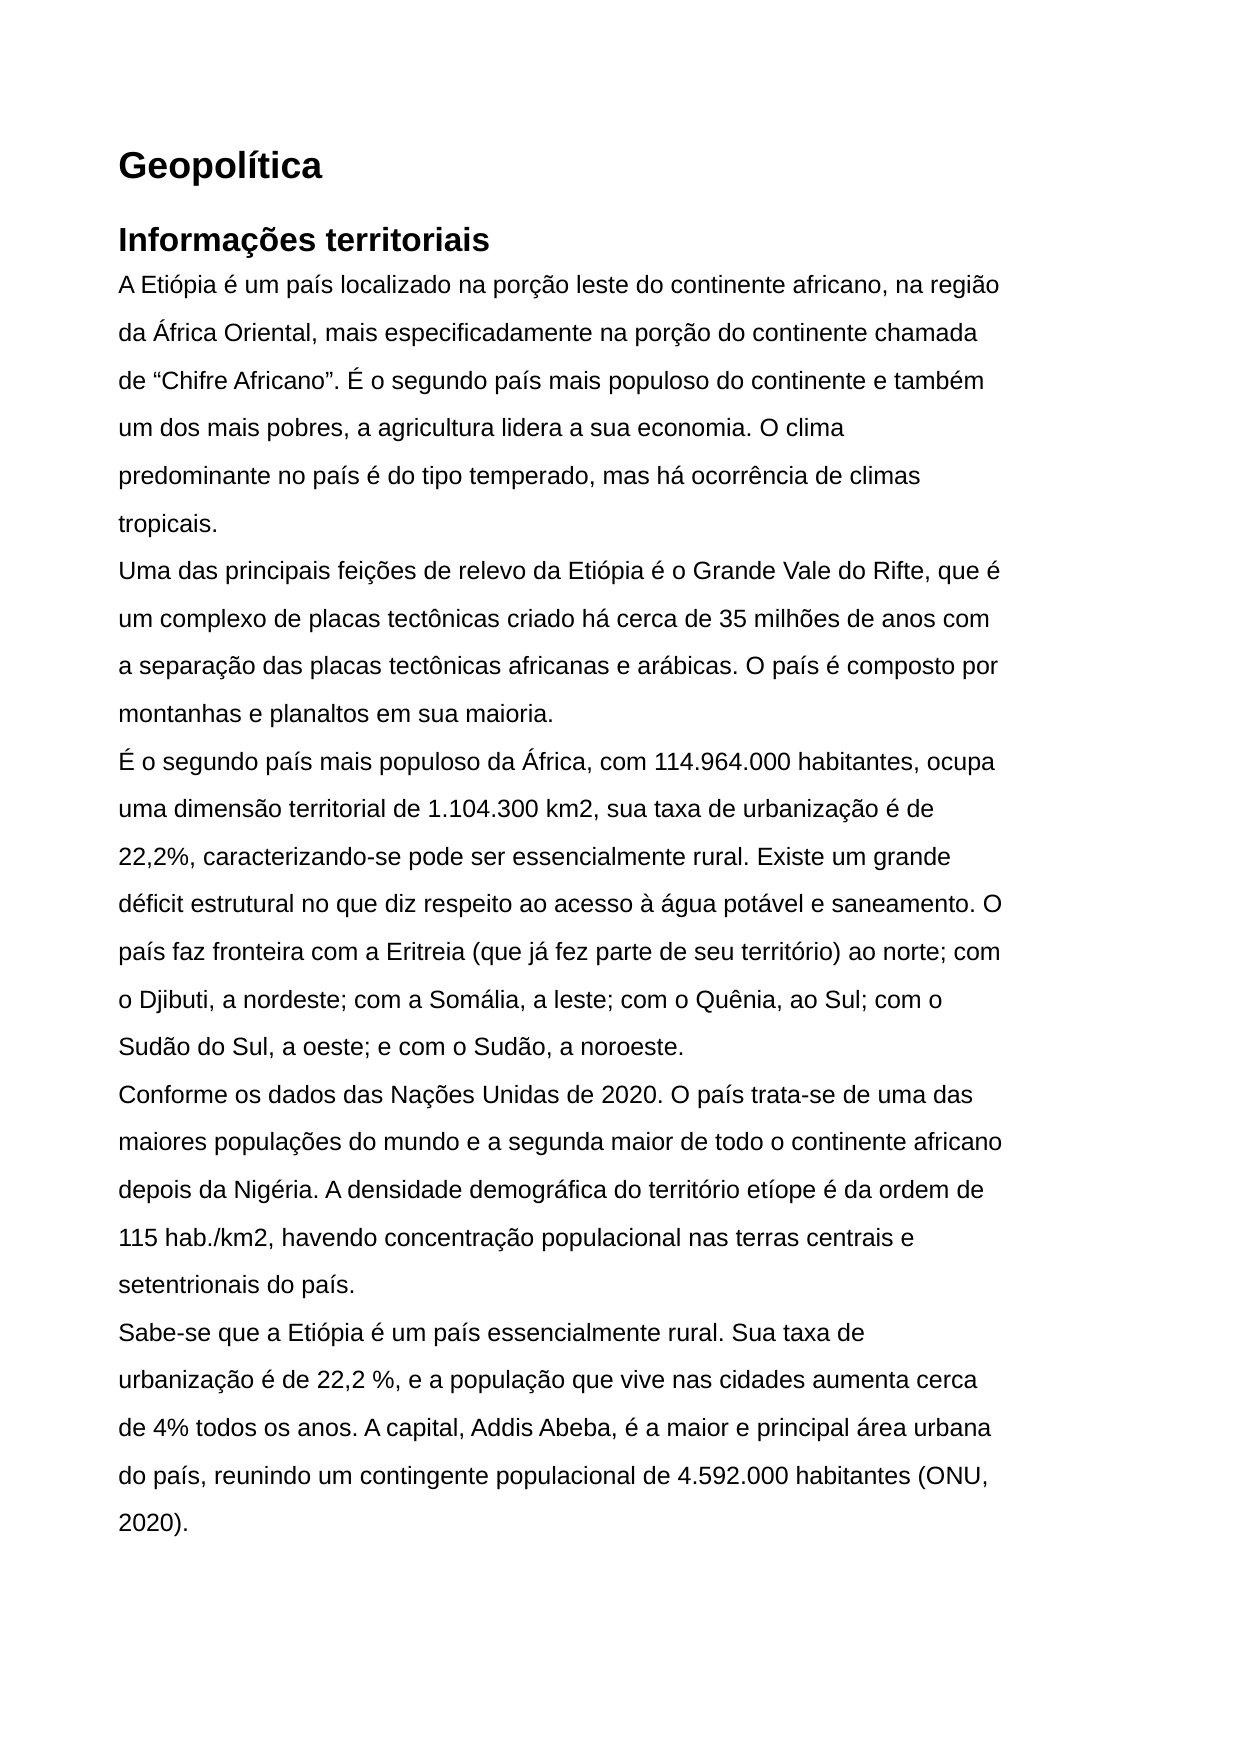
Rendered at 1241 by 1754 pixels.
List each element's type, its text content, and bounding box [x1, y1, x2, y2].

text 22,2%, caracterizando-se pode ser essencialmente rural. Existe um grande [118, 842, 1122, 871]
text Conforme os dados das Nações Unidas de 2020. O país trata-se de uma das [118, 1080, 1122, 1108]
text 115 hab./km2, havendo concentração populacional nas terras centrais e [118, 1223, 1122, 1251]
text tropicais. [118, 508, 1122, 537]
text A Etiópia é um país localizado na porção leste do continente africano, na região [118, 271, 1122, 299]
text um complexo de placas tectônicas criado há cerca de 35 milhões de anos com [118, 604, 1122, 632]
text de 4% todos os anos. A capital, Addis Abeba, é a maior e principal área urbana [118, 1413, 1122, 1442]
subtitle Informações territoriais [118, 219, 1122, 258]
text urbanização é de 22,2 %, e a população que vive nas cidades aumenta cerca [118, 1365, 1122, 1394]
text a separação das placas tectônicas africanas e arábicas. O país é composto por [118, 651, 1122, 680]
text É o segundo país mais populoso da África, com 114.964.000 habitantes, ocupa [118, 747, 1122, 775]
text 2020). [118, 1508, 1122, 1537]
text uma dimensão territorial de 1.104.300 km2, sua taxa de urbanização é de [118, 794, 1122, 823]
text de “Chifre Africano”. É o segundo país mais populoso do continente e também [118, 366, 1122, 394]
text Sudão do Sul, a oeste; e com o Sudão, a noroeste. [118, 1032, 1122, 1061]
text país faz fronteira com a Eritreia (que já fez parte de seu território) ao norte; com [118, 937, 1122, 966]
text predominante no país é do tipo temperado, mas há ocorrência de climas [118, 461, 1122, 490]
text da África Oriental, mais especificadamente na porção do continente chamada [118, 318, 1122, 347]
text do país, reunindo um contingente populacional de 4.592.000 habitantes (ONU, [118, 1461, 1122, 1489]
text déficit estrutural no que diz respeito ao acesso à água potável e saneamento. O [118, 889, 1122, 918]
text montanhas e planaltos em sua maioria. [118, 699, 1122, 728]
text Uma das principais feições de relevo da Etiópia é o Grande Vale do Rifte, que é [118, 556, 1122, 585]
text um dos mais pobres, a agricultura lidera a sua economia. O clima [118, 413, 1122, 442]
text Sabe-se que a Etiópia é um país essencialmente rural. Sua taxa de [118, 1318, 1122, 1347]
text depois da Nigéria. A densidade demográfica do território etíope é da ordem de [118, 1175, 1122, 1204]
subtitle Geopolítica [118, 143, 1122, 186]
text maiores populações do mundo e a segunda maior de todo o continente africano [118, 1127, 1122, 1156]
text setentrionais do país. [118, 1270, 1122, 1299]
text o Djibuti, a nordeste; com a Somália, a leste; com o Quênia, ao Sul; com o [118, 984, 1122, 1013]
